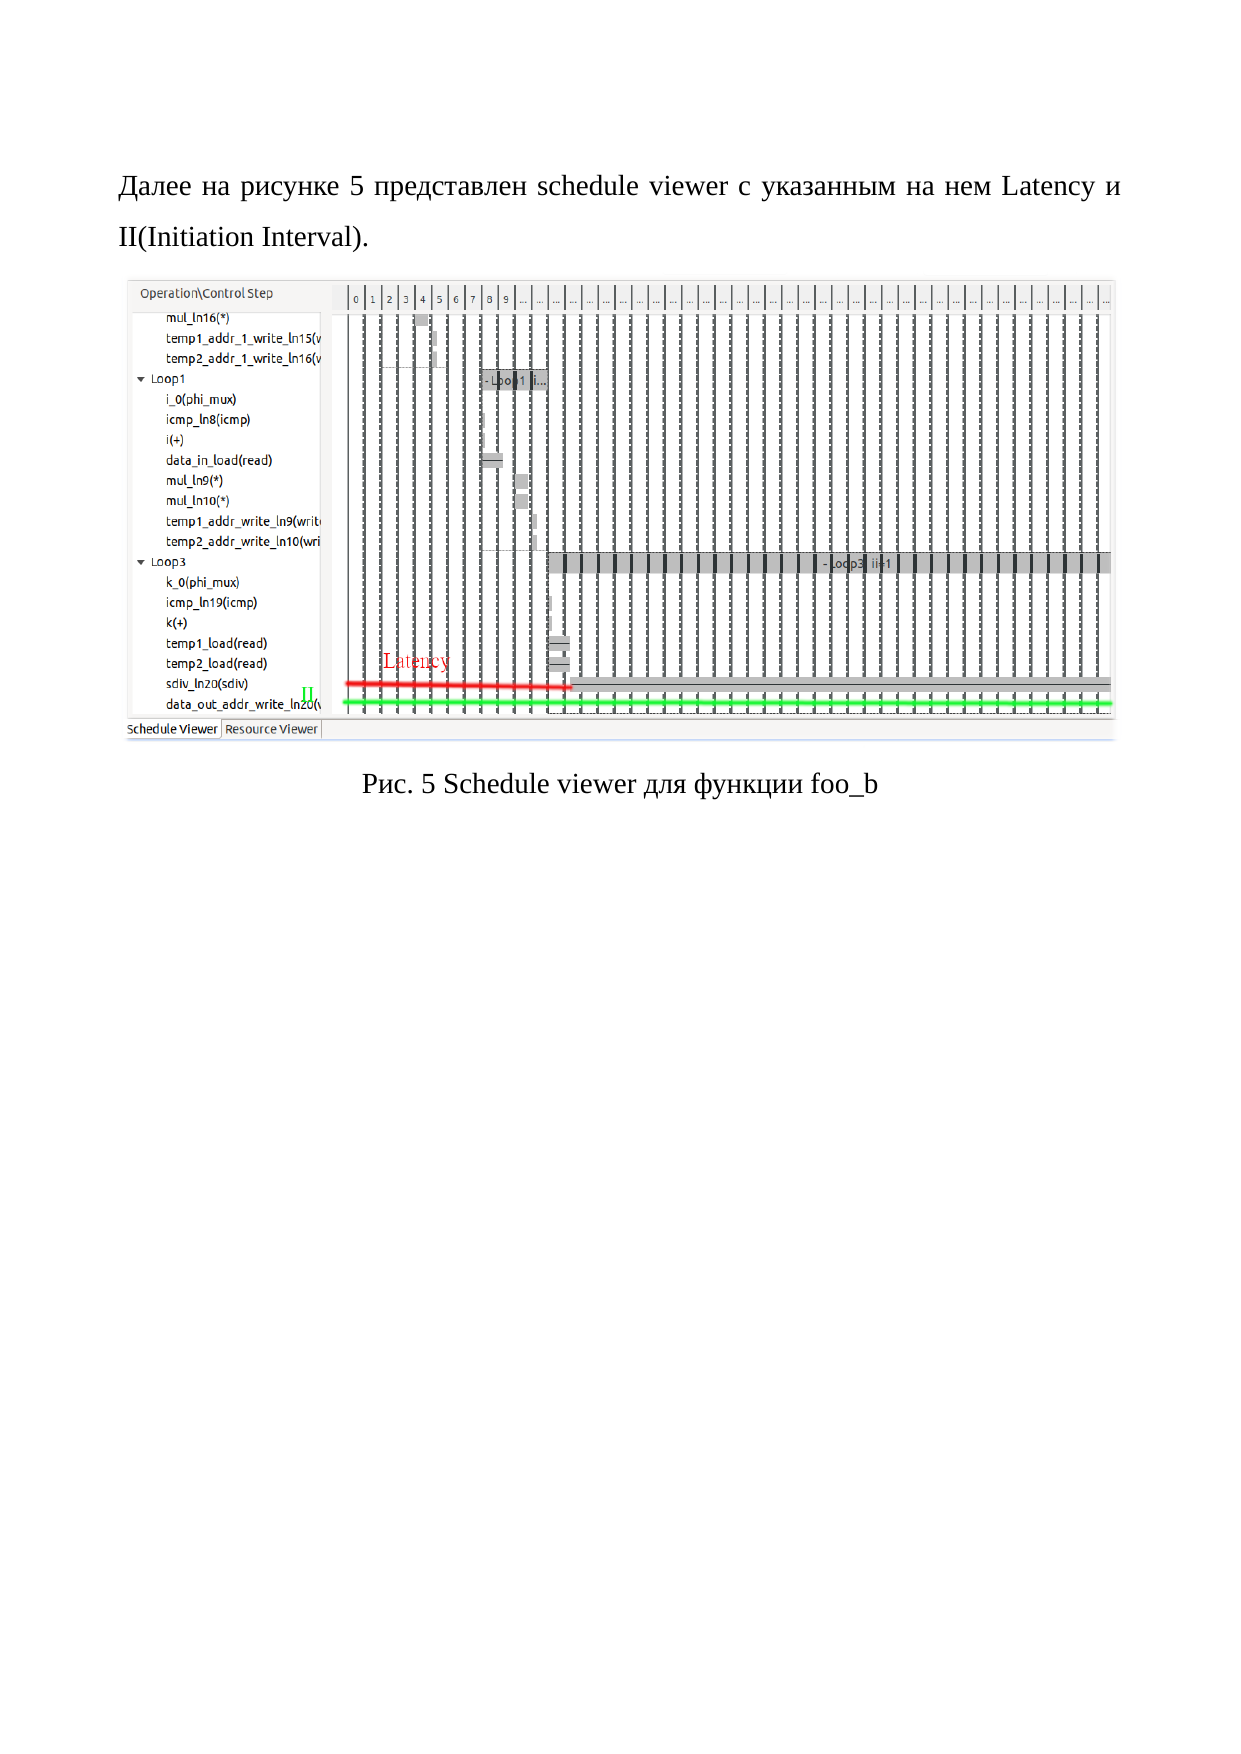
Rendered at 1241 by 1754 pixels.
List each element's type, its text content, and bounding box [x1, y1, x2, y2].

picture [118, 269, 1123, 749]
text Рис. 5 Schedule viewer для функции foo_b [118, 749, 1122, 799]
text Далее на рисунке 5 представлен schedule viewer с указанным на нем Latency и II(Initiation Interval). [118, 168, 1122, 252]
